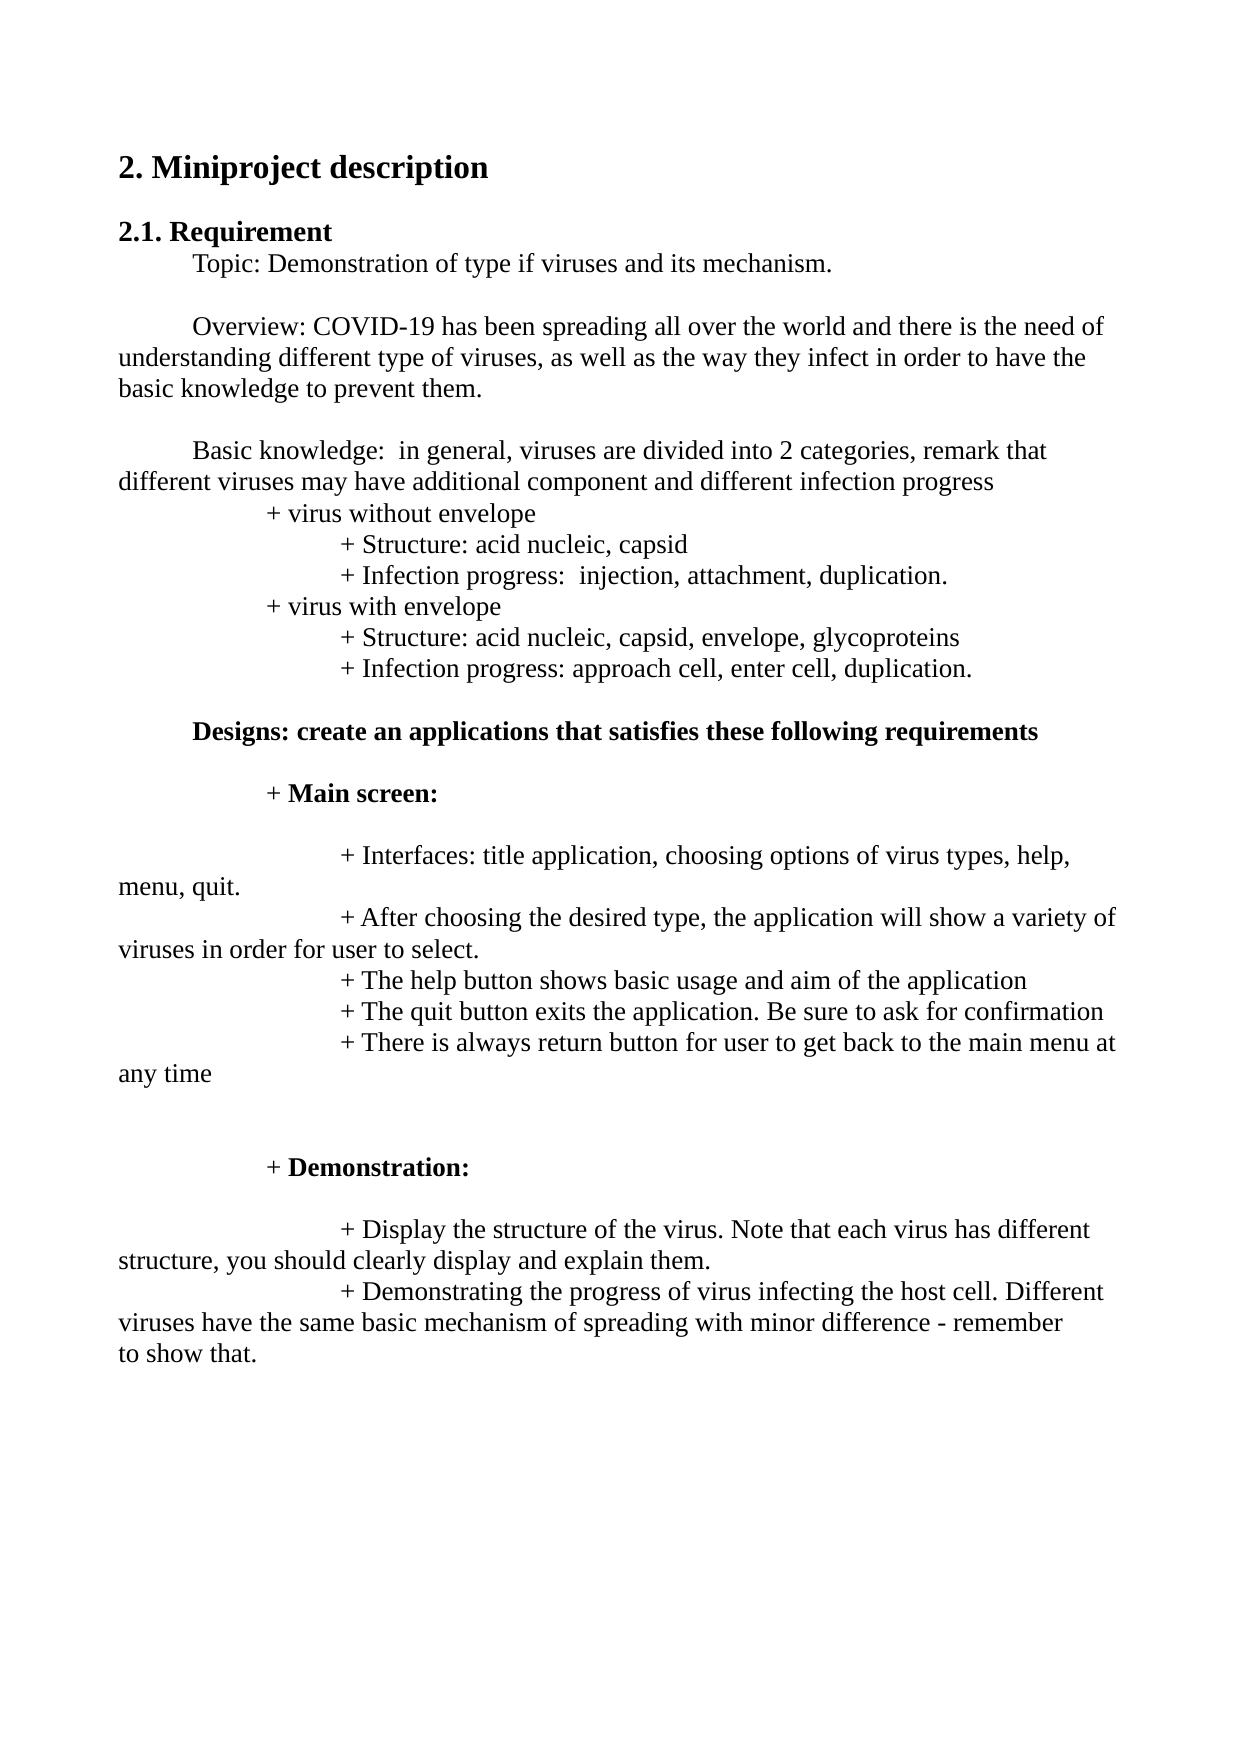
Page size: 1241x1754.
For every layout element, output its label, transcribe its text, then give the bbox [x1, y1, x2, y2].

text + The help button shows basic usage and aim of the application [118, 964, 1122, 995]
text Designs: create an applications that satisfies these following requirements [118, 715, 1122, 746]
text Basic knowledge: in general, viruses are divided into 2 categories, remark that different viruses may have additional component and different infection progress [118, 434, 1122, 497]
text + Display the structure of the virus. Note that each virus has different structure, you should clearly display and explain them. [118, 1213, 1122, 1275]
text + Structure: acid nucleic, capsid, envelope, glycoproteins [118, 621, 1122, 652]
text + Demonstration: [118, 1151, 1122, 1182]
text + The quit button exits the application. Be sure to ask for confirmation [118, 995, 1122, 1026]
text Overview: COVID-19 has been spreading all over the world and there is the need of understanding different type of viruses, as well as the way they infect in order to have the basic knowledge to prevent them. [118, 310, 1122, 403]
text + Demonstrating the progress of virus infecting the host cell. Different [118, 1275, 1122, 1306]
text + After choosing the desired type, the application will show a variety of viruses in order for user to select. [118, 902, 1122, 964]
text to show that. [118, 1338, 1122, 1369]
text + virus without envelope [118, 497, 1122, 528]
text + virus with envelope [118, 590, 1122, 621]
text 2. Miniproject description [118, 147, 1122, 185]
text viruses have the same basic mechanism of spreading with minor difference - remember [118, 1306, 1122, 1338]
text 2.1. Requirement [118, 214, 1122, 247]
text + Infection progress: approach cell, enter cell, duplication. [118, 652, 1122, 683]
text + Main screen: [118, 777, 1122, 808]
text Topic: Demonstration of type if viruses and its mechanism. [118, 247, 1122, 279]
text + Infection progress: injection, attachment, duplication. [118, 559, 1122, 590]
text + There is always return button for user to get back to the main menu at any time [118, 1026, 1122, 1088]
text + Interfaces: title application, choosing options of virus types, help, menu, quit. [118, 839, 1122, 902]
text + Structure: acid nucleic, capsid [118, 528, 1122, 559]
